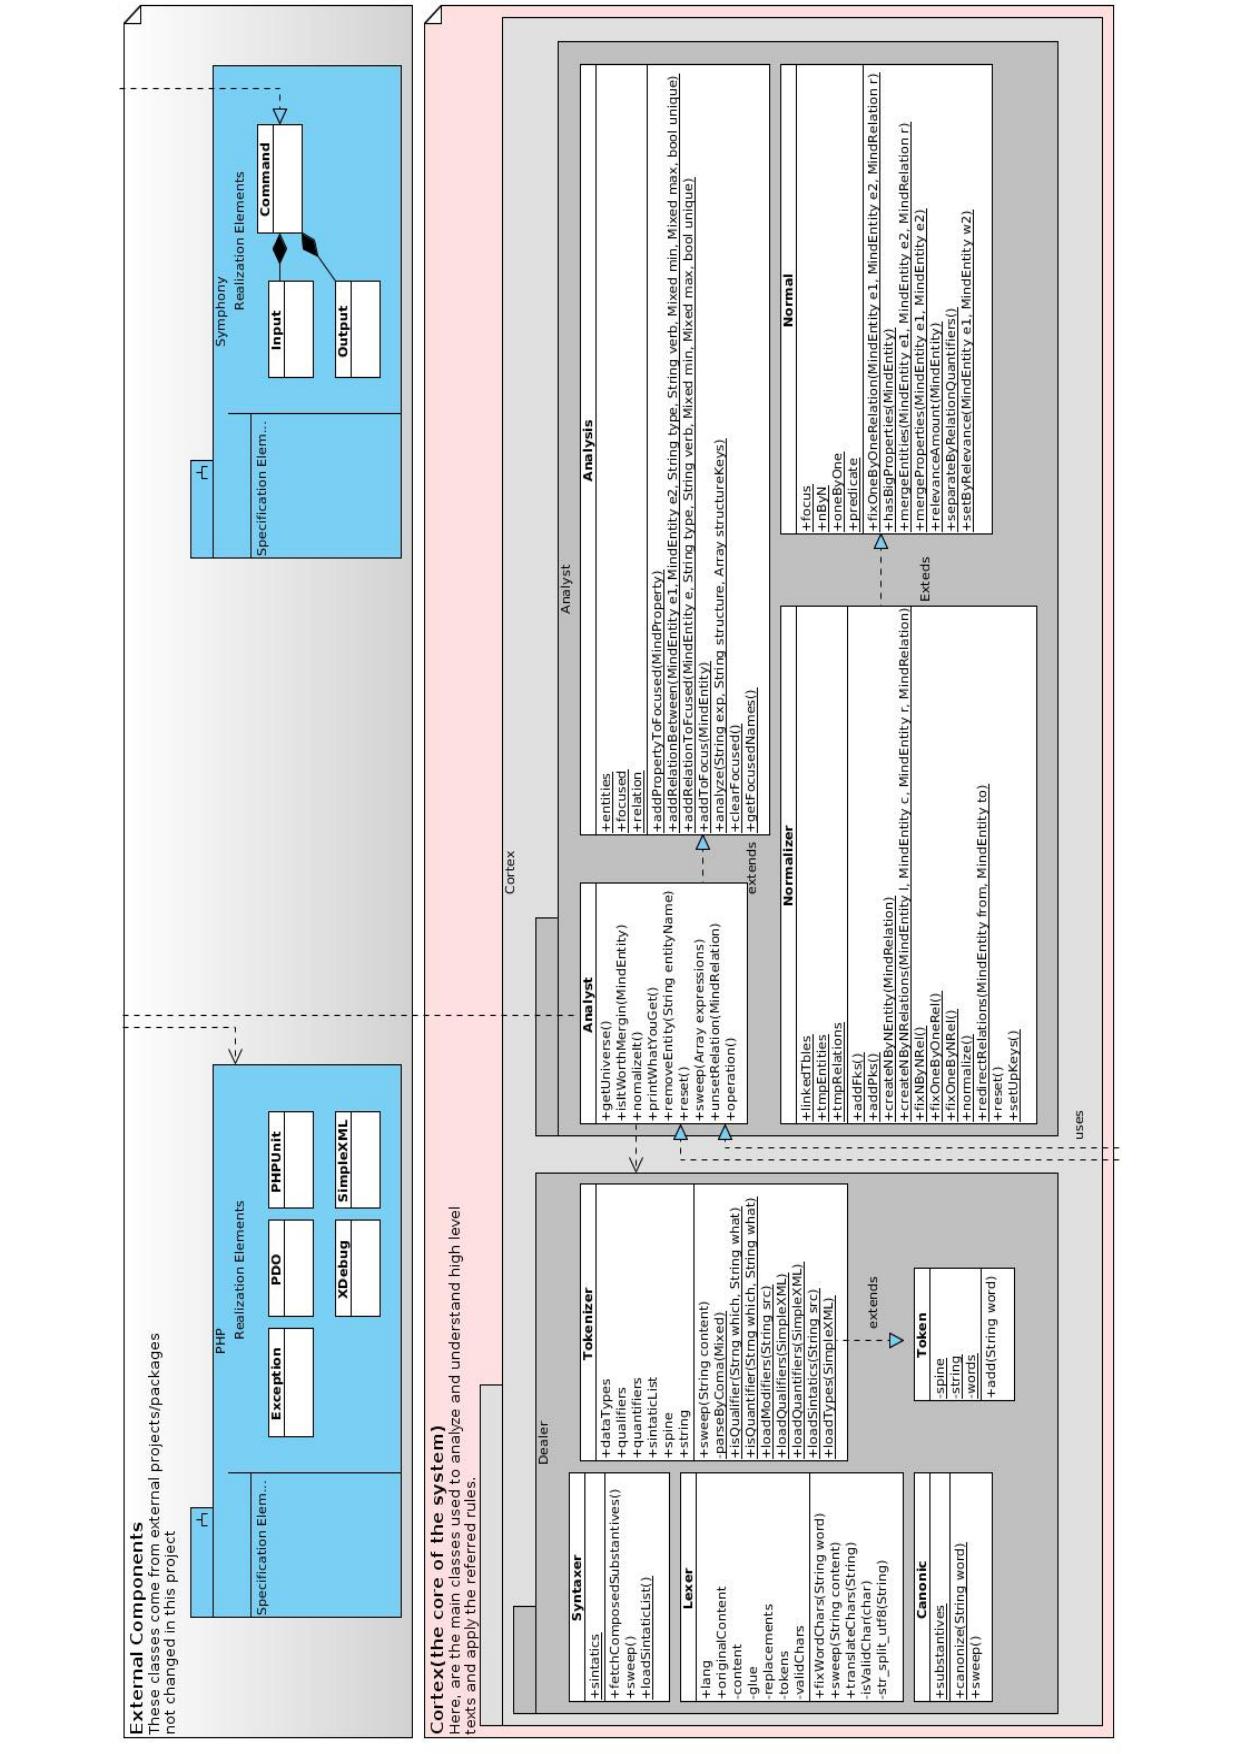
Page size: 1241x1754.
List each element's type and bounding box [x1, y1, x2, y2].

picture [118, 0, 1122, 1754]
